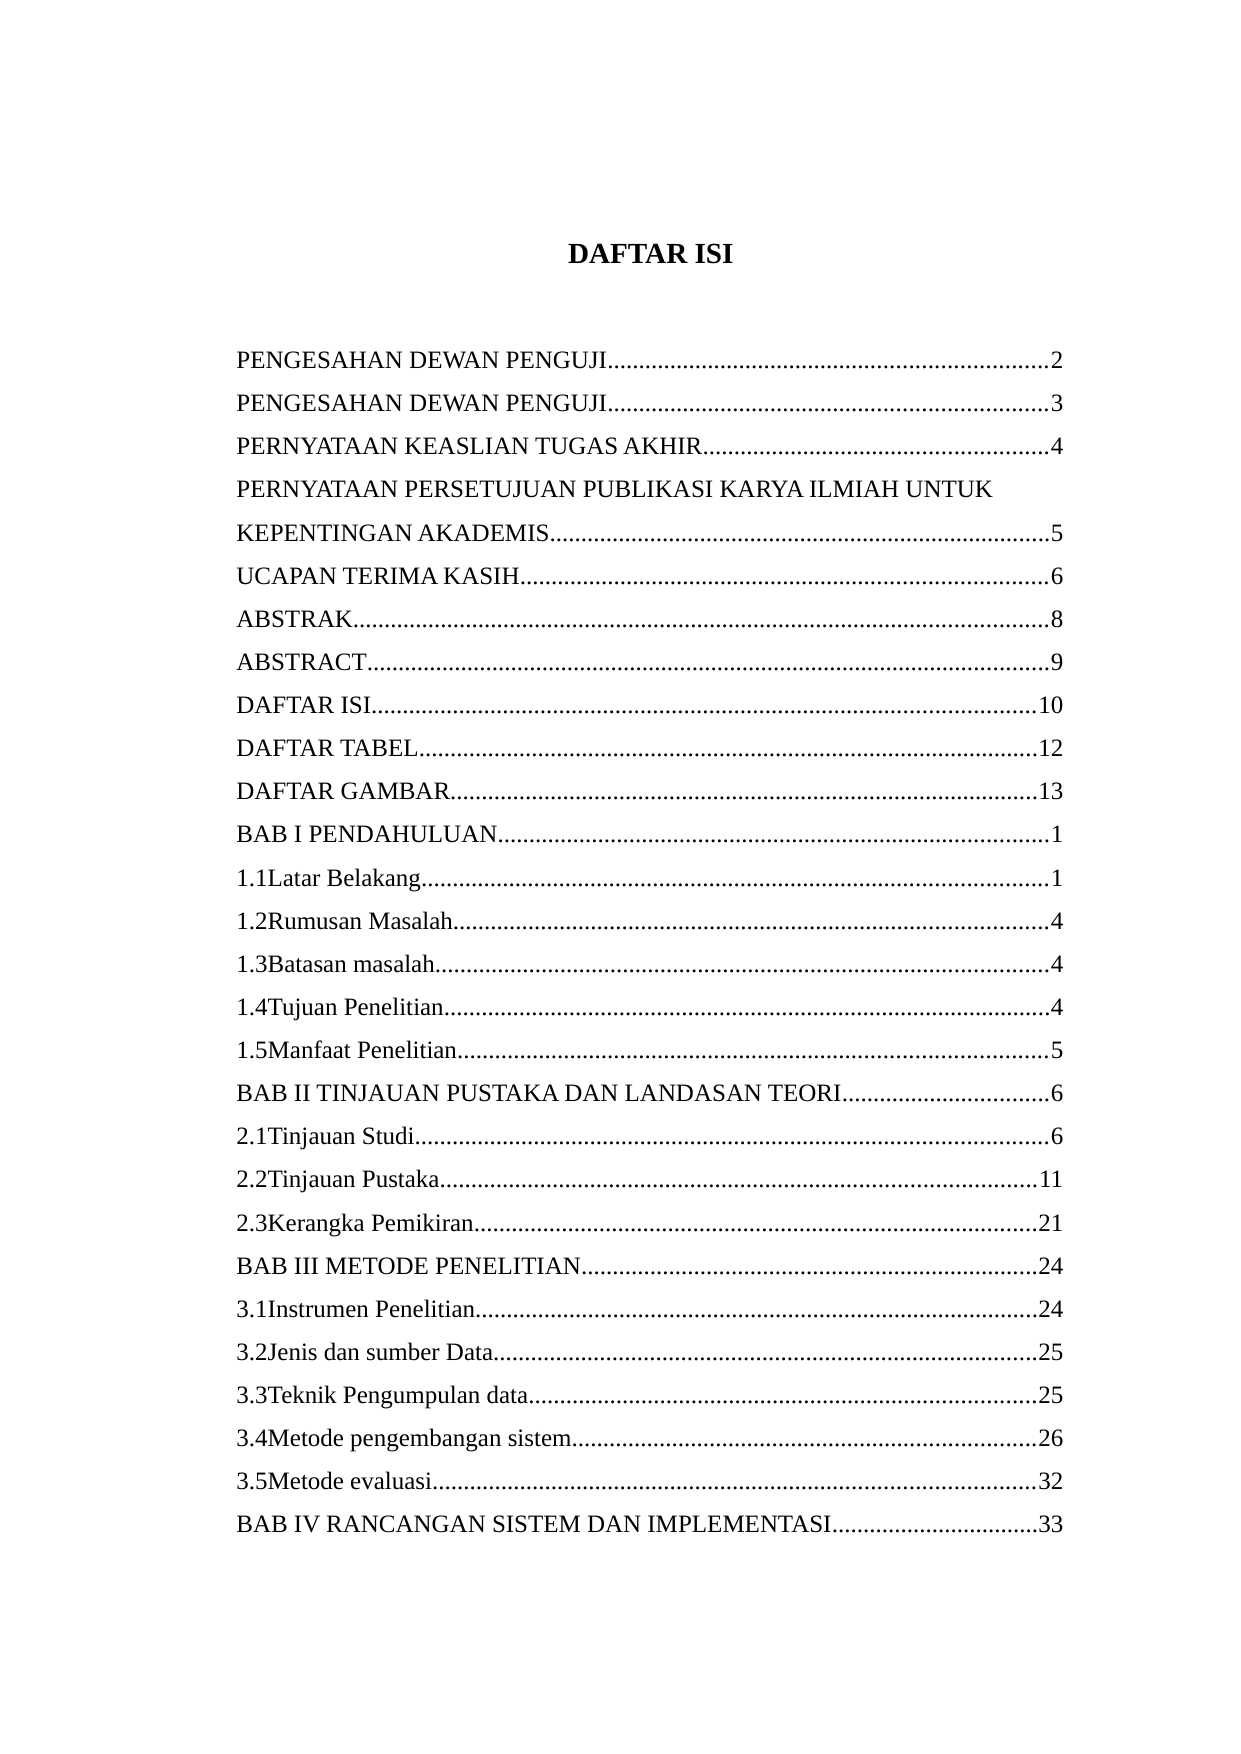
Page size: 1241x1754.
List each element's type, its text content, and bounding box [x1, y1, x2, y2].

text Daftar tabel 12 [236, 733, 1063, 762]
text BAB I Pendahuluan 1 [236, 819, 1063, 848]
text UCAPAN TERIMA KASIH 6 [236, 561, 1063, 589]
text 3.2Jenis dan sumber Data 25 [236, 1337, 1063, 1366]
text 2.1Tinjauan Studi 6 [236, 1121, 1063, 1150]
text PENGESAHAN DEWAN PENGUJI 2 [236, 345, 1063, 374]
text PERNYATAAN PERSETUJUAN PUBLIKASI KARYA ILMIAH UNTUK KEPENTINGAN AKADEMIS 5 [236, 474, 1063, 546]
subtitle DAFTAR ISI [236, 236, 1063, 270]
text 3.4Metode pengembangan sistem 26 [236, 1423, 1063, 1452]
text PERNYATAAN KEASLIAN TUGAS AKHIR 4 [236, 431, 1063, 460]
text 3.1Instrumen Penelitian 24 [236, 1294, 1063, 1323]
text 3.3Teknik Pengumpulan data 25 [236, 1380, 1063, 1409]
text 3.5Metode evaluasi 32 [236, 1466, 1063, 1495]
text BAB IV RANCANGAN SISTEM DAN IMPLEMENTASI 33 [236, 1509, 1063, 1538]
text ABSTRAK 8 [236, 604, 1063, 633]
text BAB III Metode penelitian 24 [236, 1251, 1063, 1279]
text 1.2Rumusan Masalah 4 [236, 906, 1063, 934]
text 1.5Manfaat Penelitian 5 [236, 1035, 1063, 1064]
text BAB II TINJAUAN PUSTAKA DAN LANDASAN TEORI 6 [236, 1078, 1063, 1107]
text 1.1Latar Belakang 1 [236, 863, 1063, 891]
text Daftar gambar 13 [236, 776, 1063, 805]
text 2.2Tinjauan Pustaka 11 [236, 1164, 1063, 1193]
text Abstract 9 [236, 647, 1063, 676]
text 2.3Kerangka Pemikiran 21 [236, 1208, 1063, 1236]
text PENGESAHAN DEWAN PENGUJI 3 [236, 388, 1063, 417]
text DAFTAR ISI 10 [236, 690, 1063, 719]
text 1.3Batasan masalah 4 [236, 949, 1063, 978]
text 1.4Tujuan Penelitian 4 [236, 992, 1063, 1021]
